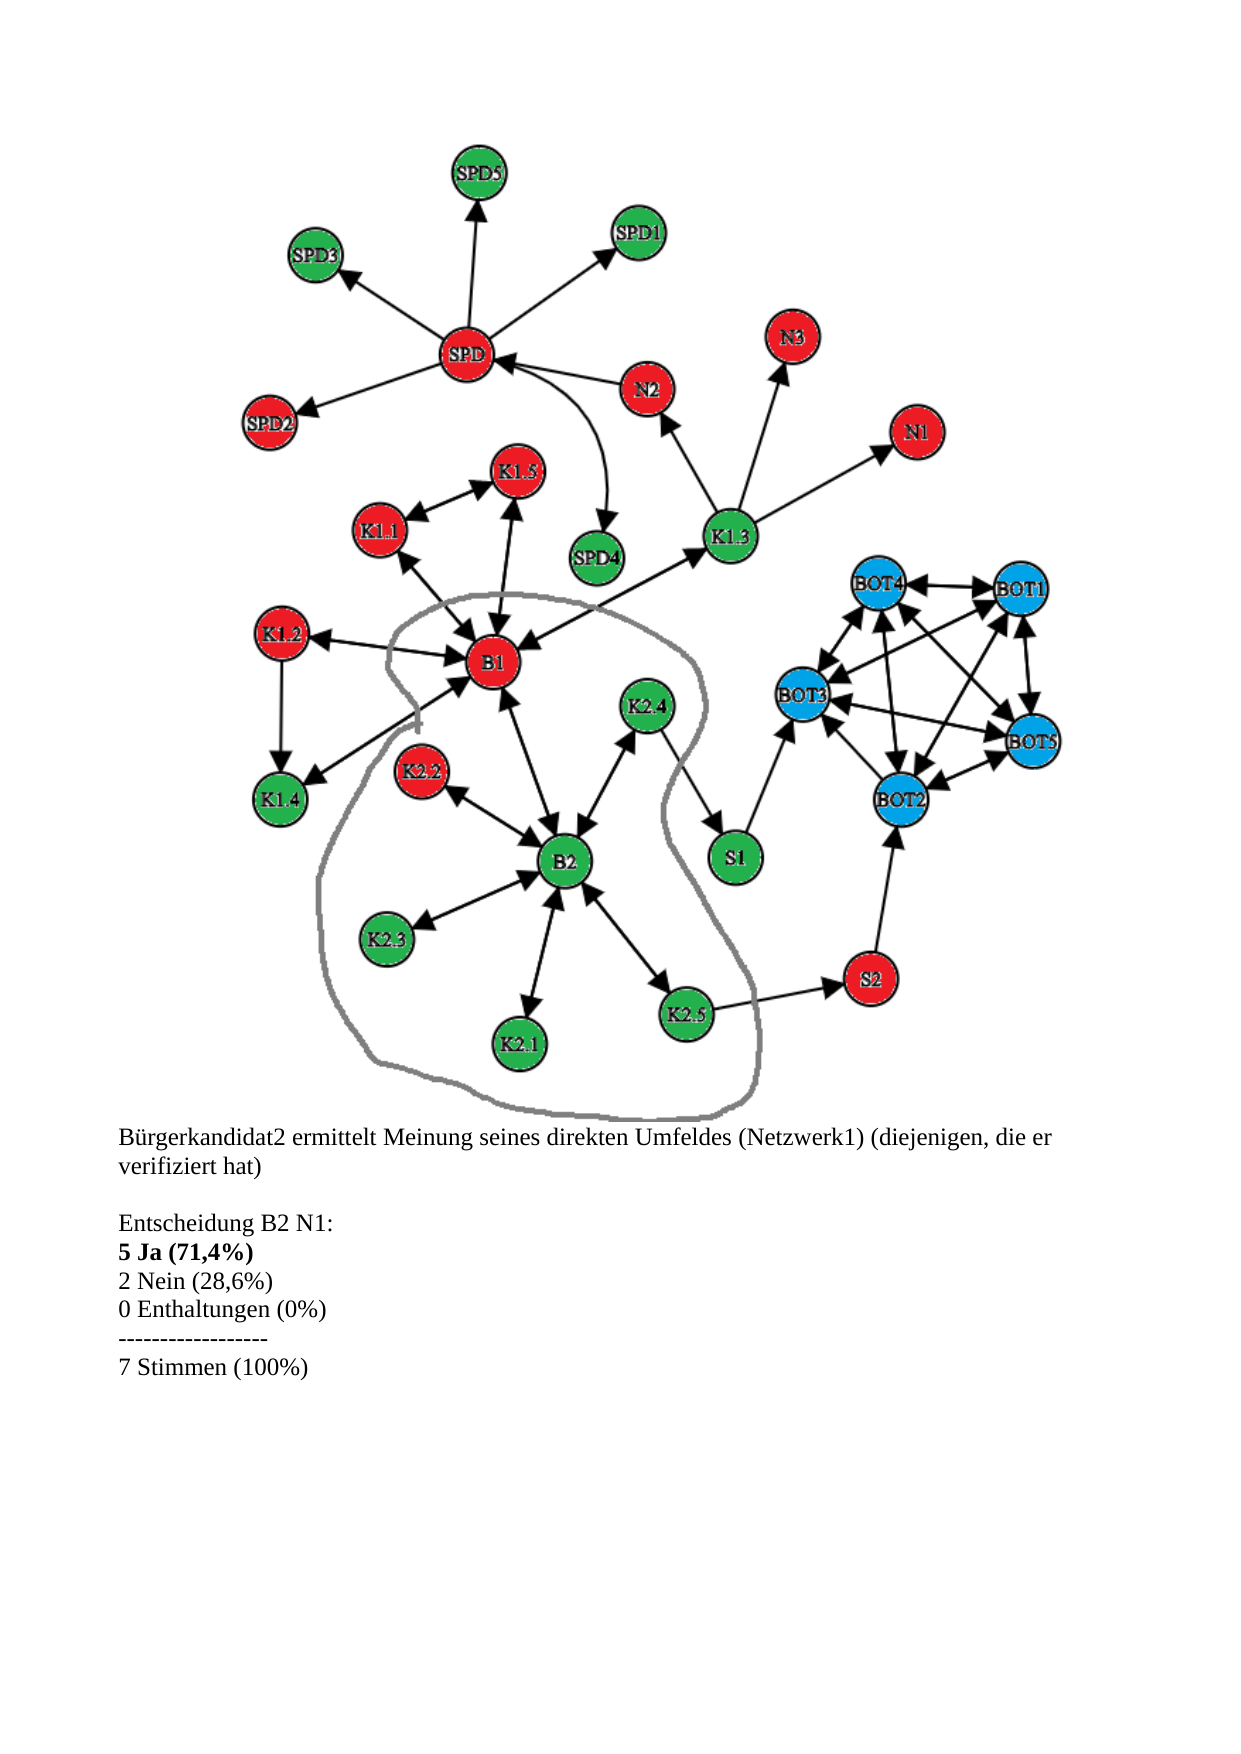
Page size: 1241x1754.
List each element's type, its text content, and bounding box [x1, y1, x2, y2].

text 0 Enthaltungen (0%) [118, 1294, 1122, 1323]
text ------------------ 7 Stimmen (100%) [118, 1323, 1122, 1381]
picture [118, 118, 1122, 1122]
text 5 Ja (71,4%) [118, 1237, 1122, 1266]
text Entscheidung B2 N1: [118, 1208, 1122, 1237]
text 2 Nein (28,6%) [118, 1266, 1122, 1294]
text Bürgerkandidat2 ermittelt Meinung seines direkten Umfeldes (Netzwerk1) (diejenigen, die er verifiziert hat) [118, 1122, 1122, 1179]
